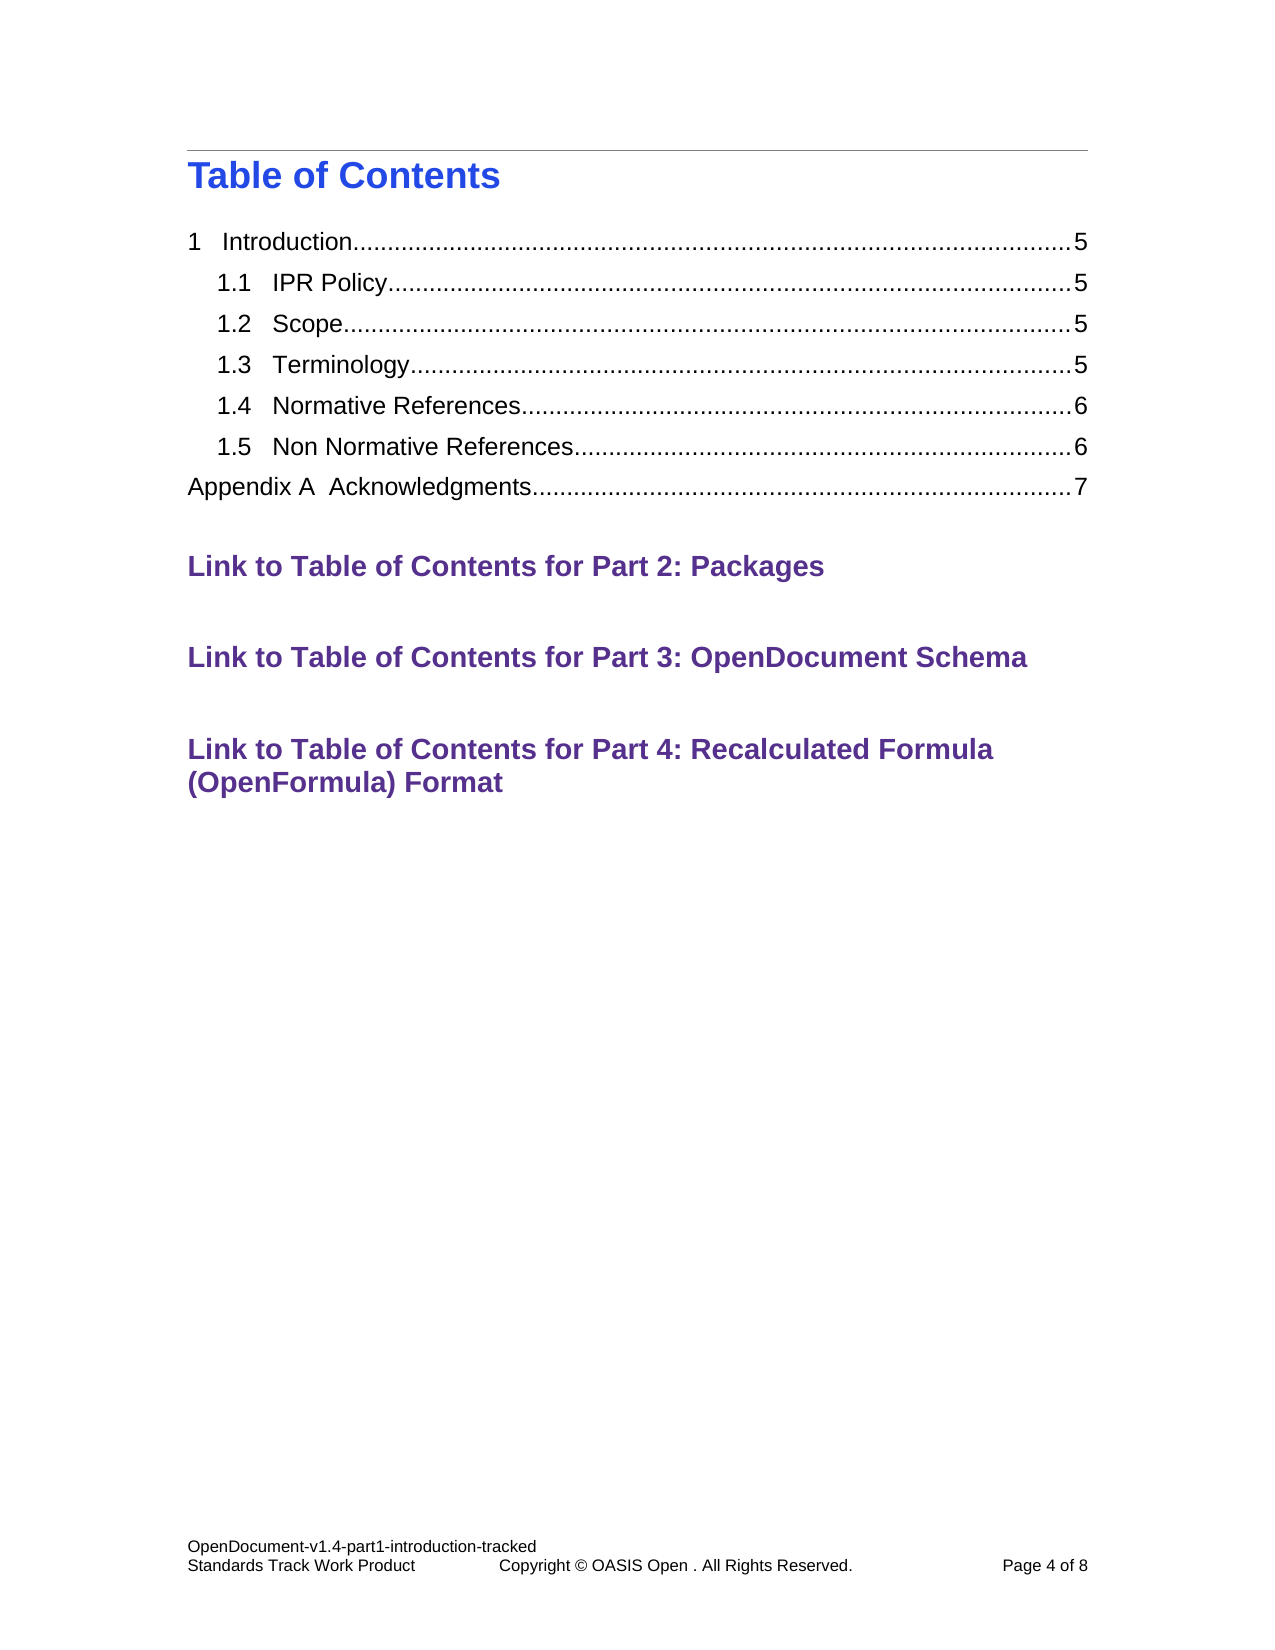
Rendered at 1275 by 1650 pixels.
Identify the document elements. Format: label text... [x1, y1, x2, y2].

text 1.4 Normative References 6 [217, 391, 1088, 419]
text Appendix A Acknowledgments 7 [187, 472, 1088, 501]
text 1.1 IPR Policy 5 [217, 268, 1088, 297]
text Link to Table of Contents for Part 4: Recalculated Formula (OpenFormula) Format [187, 732, 1088, 799]
text 1.2 Scope 5 [217, 309, 1088, 338]
text Link to Table of Contents for Part 2: Packages [187, 549, 1088, 583]
text Table of Contents [187, 151, 1088, 196]
text 1.3 Terminology 5 [217, 350, 1088, 378]
text 1.5 Non Normative References 6 [217, 431, 1088, 460]
text 1 Introduction 5 [187, 227, 1088, 256]
text Link to Table of Contents for Part 3: OpenDocument Schema [187, 640, 1088, 674]
